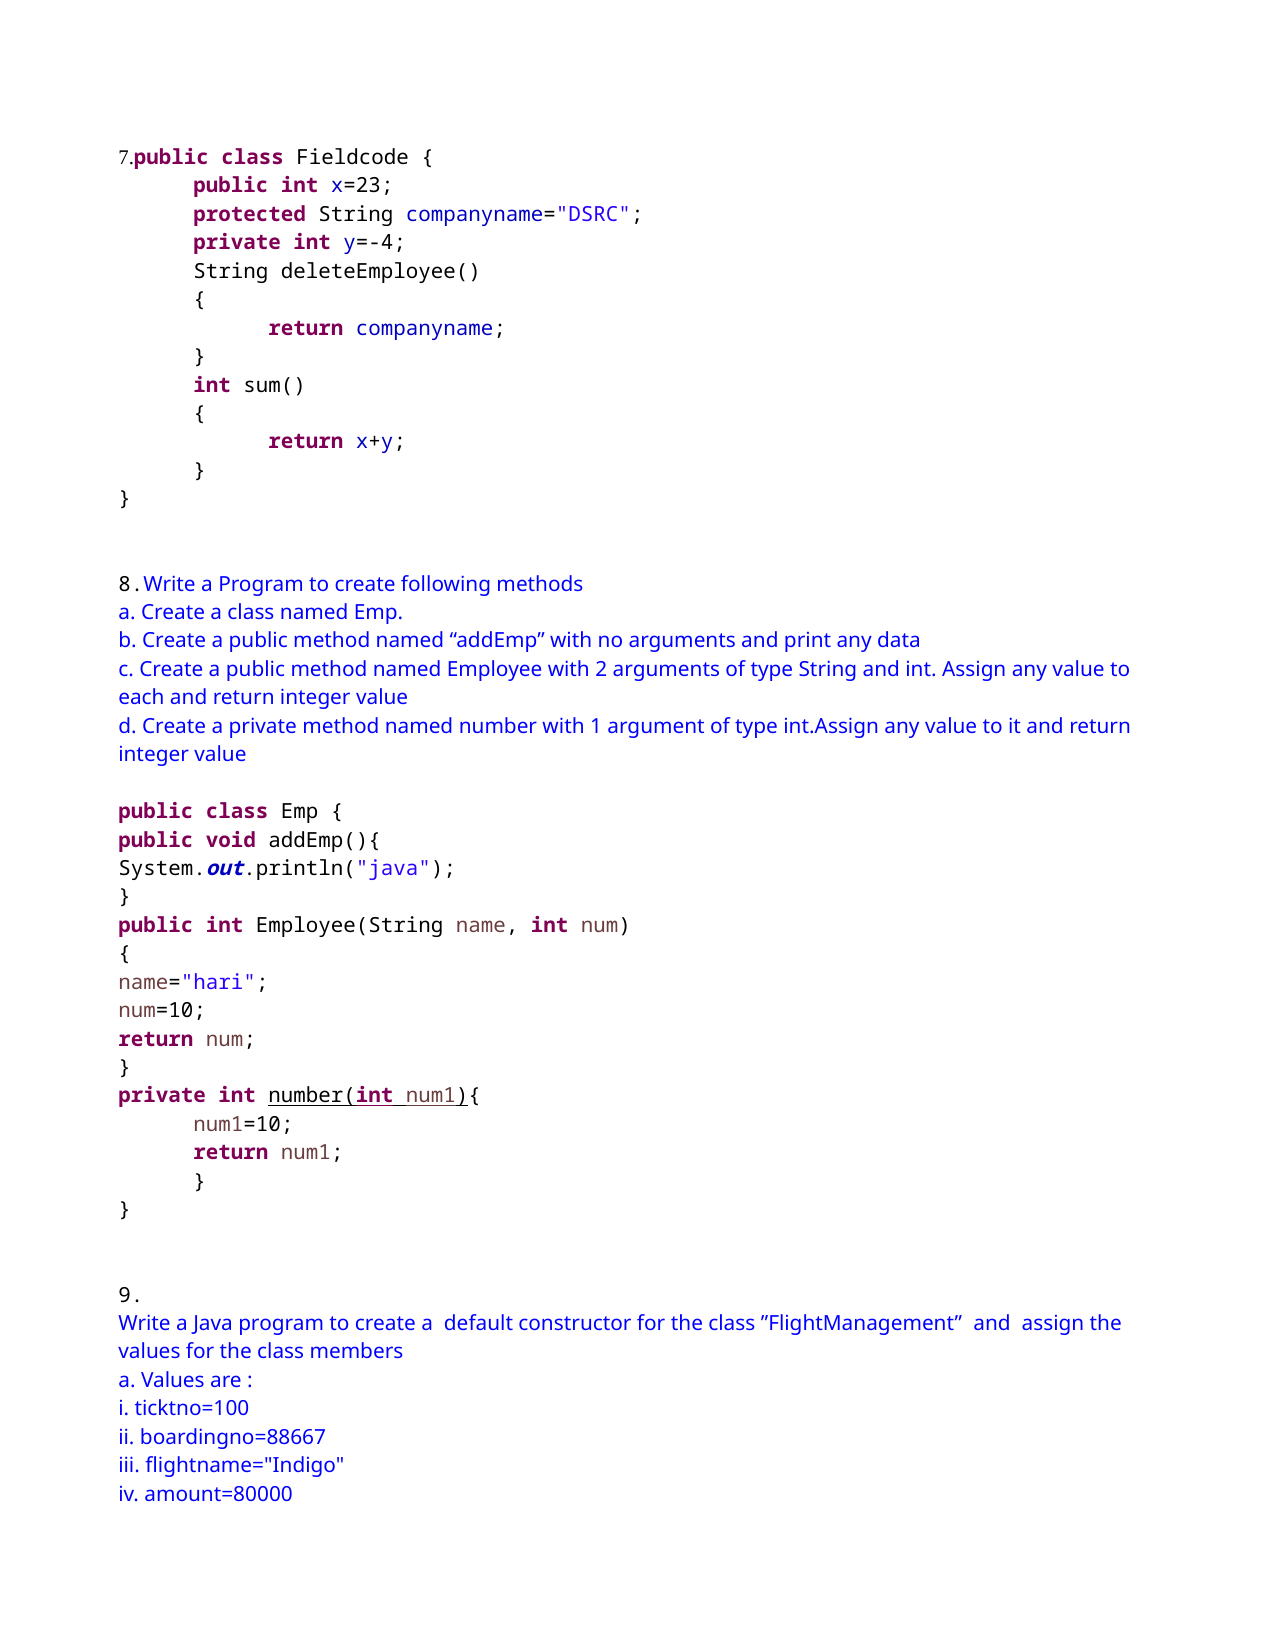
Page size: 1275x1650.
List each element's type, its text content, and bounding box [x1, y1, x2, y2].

text public int x=23; [118, 171, 1157, 199]
text System.out.println("java"); [118, 853, 1157, 882]
text } [118, 882, 1157, 910]
text name="hari"; [118, 967, 1157, 995]
text 8.Write a Program to create following methods a. Create a class named Emp. b. Create a public method named “addEmp” with no arguments and print any data c. Create a public method named Employee with 2 arguments of type String and int. Assign any value to each and return integer value d. Create a private method named number with 1 argument of type int.Assign any value to it and return integer value [118, 569, 1157, 768]
text } [118, 1052, 1157, 1081]
text private int number(int num1){ [118, 1081, 1157, 1109]
text 9. Write a Java program to create a default constructor for the class ”FlightManagement” and assign the values for the class members a. Values are : i. ticktno=100 ii. boardingno=88667 iii. flightname="Indigo" iv. amount=80000 [118, 1280, 1157, 1507]
text { [118, 284, 1157, 313]
text return num; [118, 1024, 1157, 1052]
text return x+y; [118, 427, 1157, 455]
text public class Emp { [118, 796, 1157, 825]
text num=10; [118, 995, 1157, 1024]
text { [118, 938, 1157, 967]
text String deleteEmployee() [118, 256, 1157, 284]
text public void addEmp(){ [118, 825, 1157, 853]
text 7.public class Fieldcode { [118, 142, 1157, 171]
text } [118, 341, 1157, 370]
text return companyname; [118, 313, 1157, 341]
text protected String companyname="DSRC"; [118, 199, 1157, 227]
text } [118, 483, 1157, 512]
text int sum() [118, 370, 1157, 398]
text } [118, 455, 1157, 483]
text return num1; [118, 1137, 1157, 1166]
text private int y=-4; [118, 227, 1157, 256]
text public int Employee(String name, int num) [118, 910, 1157, 938]
text } [118, 1166, 1157, 1194]
text } [118, 1194, 1157, 1223]
text num1=10; [118, 1109, 1157, 1137]
text { [118, 398, 1157, 427]
